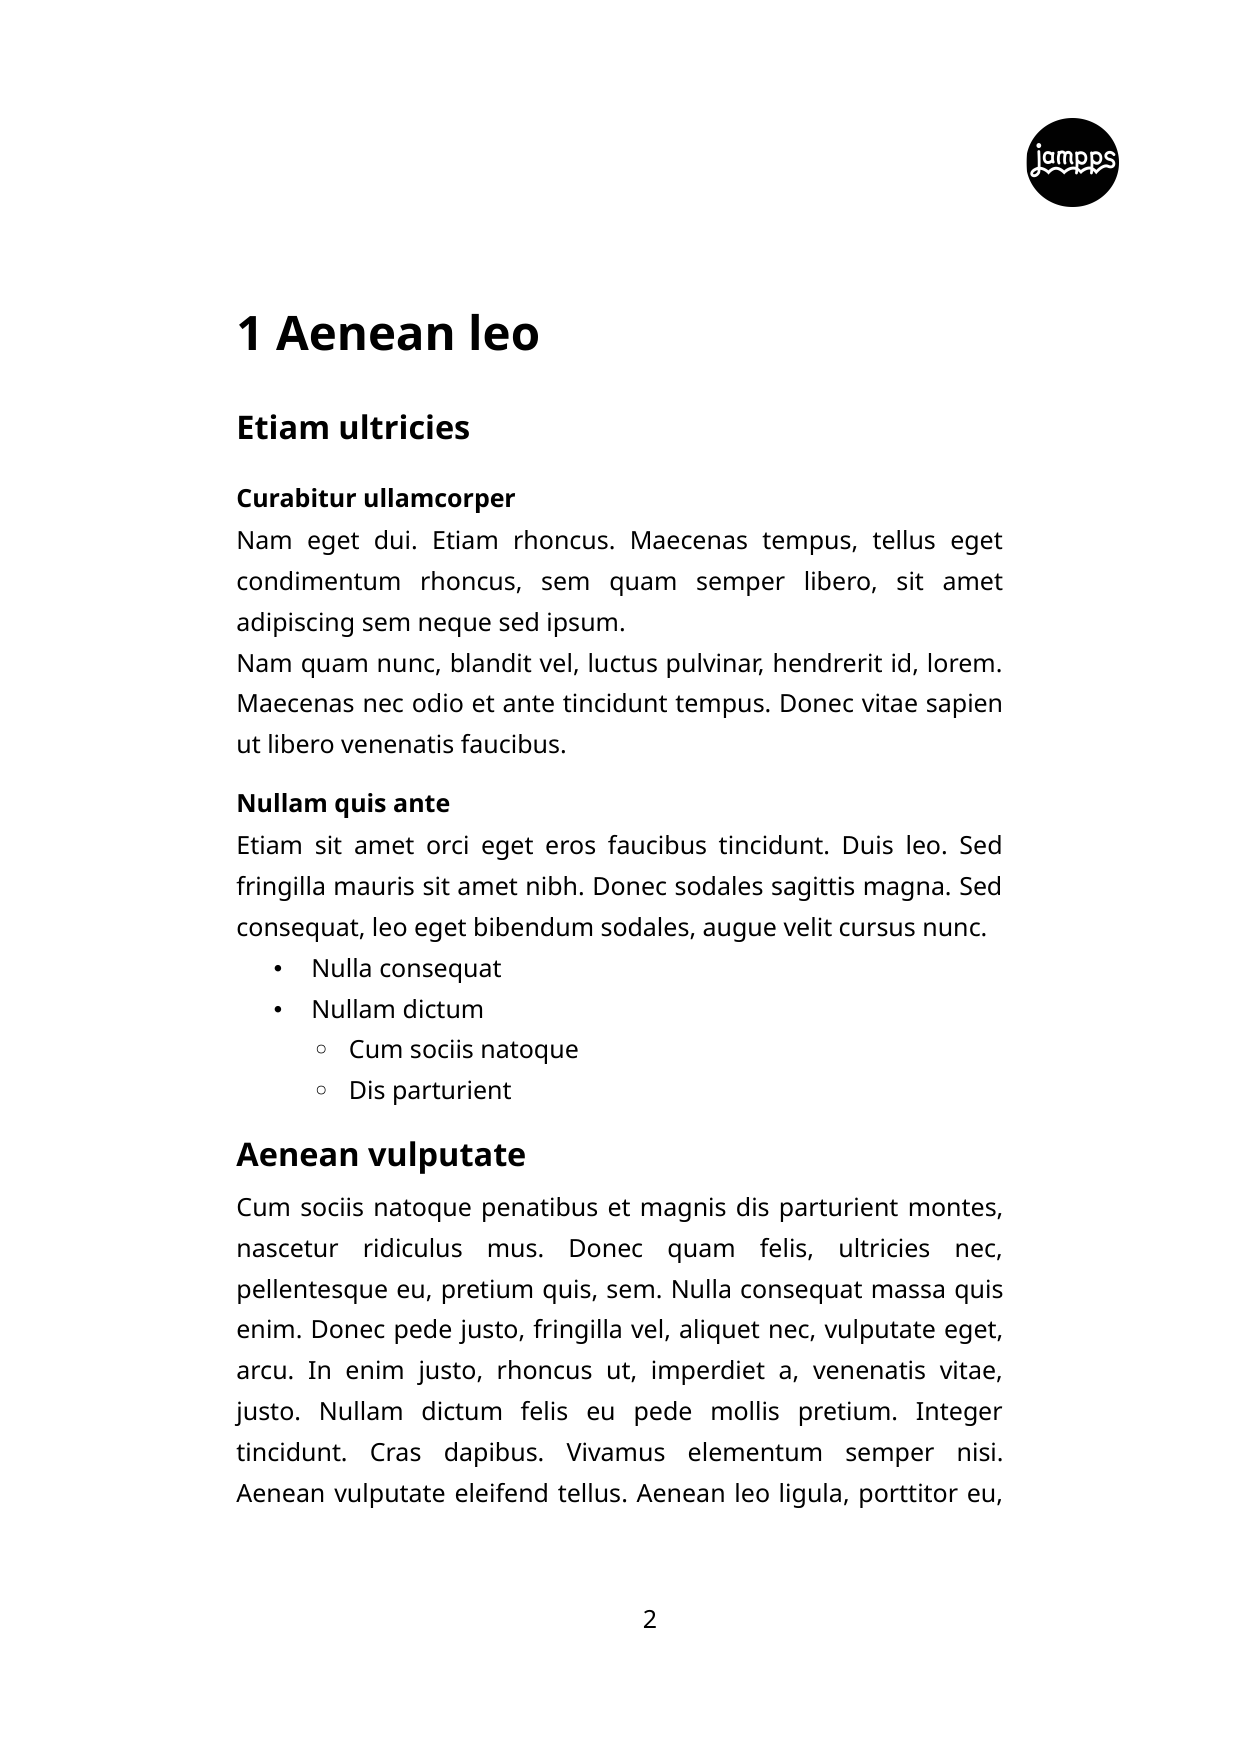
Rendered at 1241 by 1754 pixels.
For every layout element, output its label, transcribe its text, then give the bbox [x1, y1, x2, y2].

list Dis parturient [311, 1073, 1004, 1107]
text Nam quam nunc, blandit vel, luctus pulvinar, hendrerit id, lorem. Maecenas nec odio et ante tincidunt tempus. Donec vitae sapien ut libero venenatis faucibus. [236, 645, 1004, 761]
text Cum sociis natoque penatibus et magnis dis parturient montes, nascetur ridiculus mus. Donec quam felis, ultricies nec, pellentesque eu, pretium quis, sem. Nulla consequat massa quis enim. Donec pede justo, fringilla vel, aliquet nec, vulputate eget, arcu. In enim justo, rhoncus ut, imperdiet a, venenatis vitae, justo. Nullam dictum felis eu pede mollis pretium. Integer tincidunt. Cras dapibus. Vivamus elementum semper nisi. Aenean vulputate eleifend tellus. Aenean leo ligula, porttitor eu, [236, 1190, 1004, 1509]
list Cum sociis natoque [311, 1032, 1004, 1066]
subtitle Aenean vulputate [236, 1131, 1004, 1176]
list Nullam dictum [274, 991, 1004, 1025]
subtitle Nullam quis ante [236, 785, 1004, 819]
text Nam eget dui. Etiam rhoncus. Maecenas tempus, tellus eget condimentum rhoncus, sem quam semper libero, sit amet adipiscing sem neque sed ipsum. [236, 523, 1004, 638]
subtitle Curabitur ullamcorper [236, 480, 1004, 514]
subtitle Etiam ultricies [236, 404, 1004, 448]
picture [1026, 118, 1119, 207]
subtitle Aenean leo [236, 300, 1004, 364]
text Etiam sit amet orci eget eros faucibus tincidunt. Duis leo. Sed fringilla mauris sit amet nibh. Donec sodales sagittis magna. Sed consequat, leo eget bibendum sodales, augue velit cursus nunc. [236, 828, 1004, 944]
list Nulla consequat [274, 950, 1004, 984]
